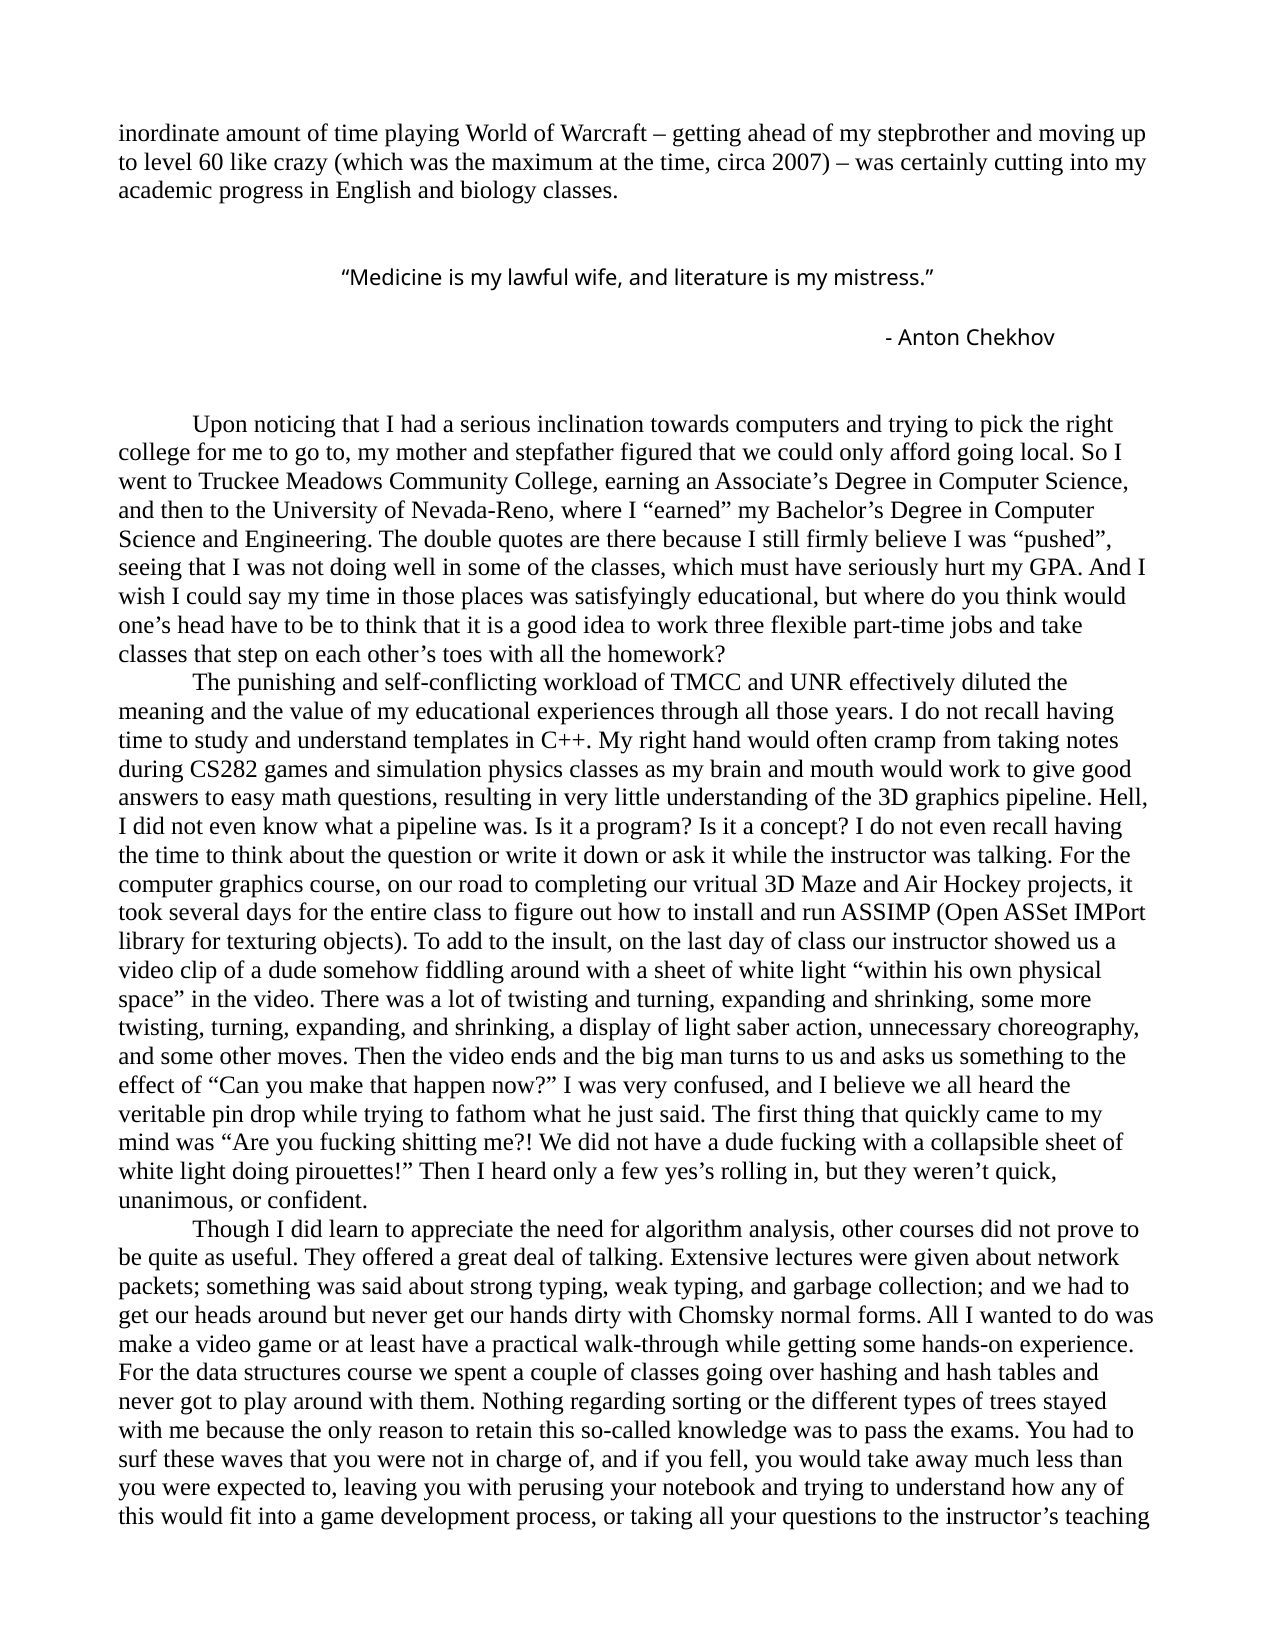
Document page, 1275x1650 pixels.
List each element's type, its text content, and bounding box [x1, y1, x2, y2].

text Upon noticing that I had a serious inclination towards computers and trying to pick the right college for me to go to, my mother and stepfather figured that we could only afford going local. So I went to Truckee Meadows Community College, earning an Associate’s Degree in Computer Science, and then to the University of Nevada-Reno, where I “earned” my Bachelor’s Degree in Computer Science and Engineering. The double quotes are there because I still firmly believe I was “pushed”, seeing that I was not doing well in some of the classes, which must have seriously hurt my GPA. And I wish I could say my time in those places was satisfyingly educational, but where do you think would one’s head have to be to think that it is a good idea to work three flexible part-time jobs and take classes that step on each other’s toes with all the homework? [118, 409, 1157, 667]
text The punishing and self-conflicting workload of TMCC and UNR effectively diluted the meaning and the value of my educational experiences through all those years. I do not recall having time to study and understand templates in C++. My right hand would often cramp from taking notes during CS282 games and simulation physics classes as my brain and mouth would work to give good answers to easy math questions, resulting in very little understanding of the 3D graphics pipeline. Hell, I did not even know what a pipeline was. Is it a program? Is it a concept? I do not even recall having the time to think about the question or write it down or ask it while the instructor was talking. For the computer graphics course, on our road to completing our vritual 3D Maze and Air Hockey projects, it took several days for the entire class to figure out how to install and run ASSIMP (Open ASSet IMPort library for texturing objects). To add to the insult, on the last day of class our instructor showed us a video clip of a dude somehow fiddling around with a sheet of white light “within his own physical space” in the video. There was a lot of twisting and turning, expanding and shrinking, some more twisting, turning, expanding, and shrinking, a display of light saber action, unnecessary choreography, and some other moves. Then the video ends and the big man turns to us and asks us something to the effect of “Can you make that happen now?” I was very confused, and I believe we all heard the veritable pin drop while trying to fathom what he just said. The first thing that quickly came to my mind was “Are you fucking shitting me?! We did not have a dude fucking with a collapsible sheet of white light doing pirouettes!” Then I heard only a few yes’s rolling in, but they weren’t quick, unanimous, or confident. [118, 667, 1157, 1214]
text “Medicine is my lawful wife, and literature is my mistress.” [118, 262, 1157, 292]
text Though I did learn to appreciate the need for algorithm analysis, other courses did not prove to be quite as useful. They offered a great deal of talking. Extensive lectures were given about network packets; something was said about strong typing, weak typing, and garbage collection; and we had to get our heads around but never get our hands dirty with Chomsky normal forms. All I wanted to do was make a video game or at least have a practical walk-through while getting some hands-on experience. For the data structures course we spent a couple of classes going over hashing and hash tables and never got to play around with them. Nothing regarding sorting or the different types of trees stayed with me because the only reason to retain this so-called knowledge was to pass the exams. You had to surf these waves that you were not in charge of, and if you fell, you would take away much less than you were expected to, leaving you with perusing your notebook and trying to understand how any of this would fit into a game development process, or taking all your questions to the instructor’s teaching [118, 1214, 1157, 1530]
text - Anton Chekhov [118, 321, 1157, 351]
text inordinate amount of time playing World of Warcraft – getting ahead of my stepbrother and moving up to level 60 like crazy (which was the maximum at the time, circa 2007) – was certainly cutting into my academic progress in English and biology classes. [118, 118, 1157, 204]
